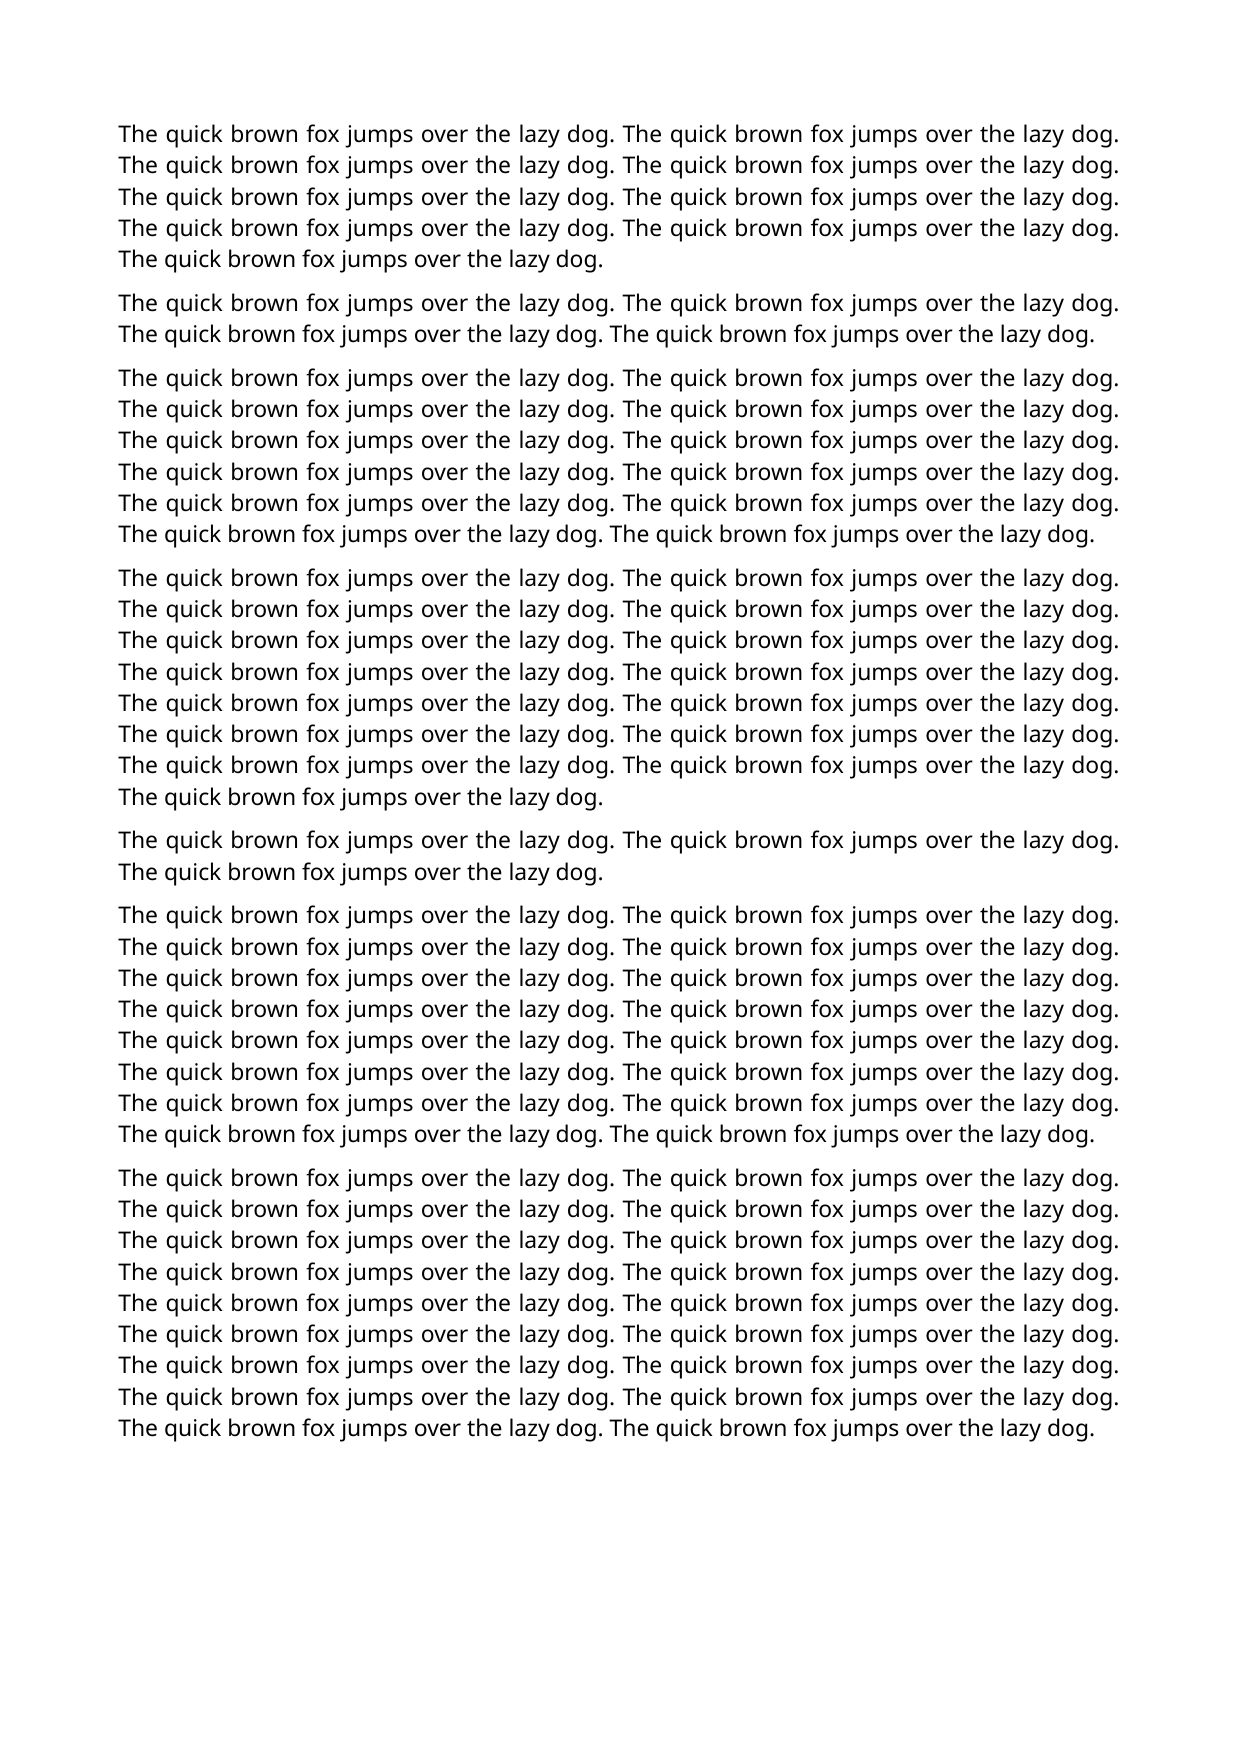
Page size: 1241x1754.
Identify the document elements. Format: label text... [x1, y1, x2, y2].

text The quick brown fox jumps over the lazy dog. The quick brown fox jumps over the lazy dog. The quick brown fox jumps over the lazy dog. The quick brown fox jumps over the lazy dog. The quick brown fox jumps over the lazy dog. The quick brown fox jumps over the lazy dog. The quick brown fox jumps over the lazy dog. The quick brown fox jumps over the lazy dog. The quick brown fox jumps over the lazy dog. The quick brown fox jumps over the lazy dog. The quick brown fox jumps over the lazy dog. The quick brown fox jumps over the lazy dog. The quick brown fox jumps over the lazy dog. The quick brown fox jumps over the lazy dog. The quick brown fox jumps over the lazy dog. The quick brown fox jumps over the lazy dog. [118, 899, 1122, 1149]
text The quick brown fox jumps over the lazy dog. The quick brown fox jumps over the lazy dog. The quick brown fox jumps over the lazy dog. The quick brown fox jumps over the lazy dog. The quick brown fox jumps over the lazy dog. The quick brown fox jumps over the lazy dog. The quick brown fox jumps over the lazy dog. The quick brown fox jumps over the lazy dog. The quick brown fox jumps over the lazy dog. [118, 118, 1122, 274]
text The quick brown fox jumps over the lazy dog. The quick brown fox jumps over the lazy dog. The quick brown fox jumps over the lazy dog. The quick brown fox jumps over the lazy dog. The quick brown fox jumps over the lazy dog. The quick brown fox jumps over the lazy dog. The quick brown fox jumps over the lazy dog. The quick brown fox jumps over the lazy dog. The quick brown fox jumps over the lazy dog. The quick brown fox jumps over the lazy dog. The quick brown fox jumps over the lazy dog. The quick brown fox jumps over the lazy dog. The quick brown fox jumps over the lazy dog. The quick brown fox jumps over the lazy dog. The quick brown fox jumps over the lazy dog. The quick brown fox jumps over the lazy dog. The quick brown fox jumps over the lazy dog. The quick brown fox jumps over the lazy dog. [118, 1162, 1122, 1443]
text The quick brown fox jumps over the lazy dog. The quick brown fox jumps over the lazy dog. The quick brown fox jumps over the lazy dog. [118, 824, 1122, 887]
text The quick brown fox jumps over the lazy dog. The quick brown fox jumps over the lazy dog. The quick brown fox jumps over the lazy dog. The quick brown fox jumps over the lazy dog. The quick brown fox jumps over the lazy dog. The quick brown fox jumps over the lazy dog. The quick brown fox jumps over the lazy dog. The quick brown fox jumps over the lazy dog. The quick brown fox jumps over the lazy dog. The quick brown fox jumps over the lazy dog. The quick brown fox jumps over the lazy dog. The quick brown fox jumps over the lazy dog. [118, 362, 1122, 549]
text The quick brown fox jumps over the lazy dog. The quick brown fox jumps over the lazy dog. The quick brown fox jumps over the lazy dog. The quick brown fox jumps over the lazy dog. The quick brown fox jumps over the lazy dog. The quick brown fox jumps over the lazy dog. The quick brown fox jumps over the lazy dog. The quick brown fox jumps over the lazy dog. The quick brown fox jumps over the lazy dog. The quick brown fox jumps over the lazy dog. The quick brown fox jumps over the lazy dog. The quick brown fox jumps over the lazy dog. The quick brown fox jumps over the lazy dog. The quick brown fox jumps over the lazy dog. The quick brown fox jumps over the lazy dog. [118, 562, 1122, 812]
text The quick brown fox jumps over the lazy dog. The quick brown fox jumps over the lazy dog. The quick brown fox jumps over the lazy dog. The quick brown fox jumps over the lazy dog. [118, 287, 1122, 349]
